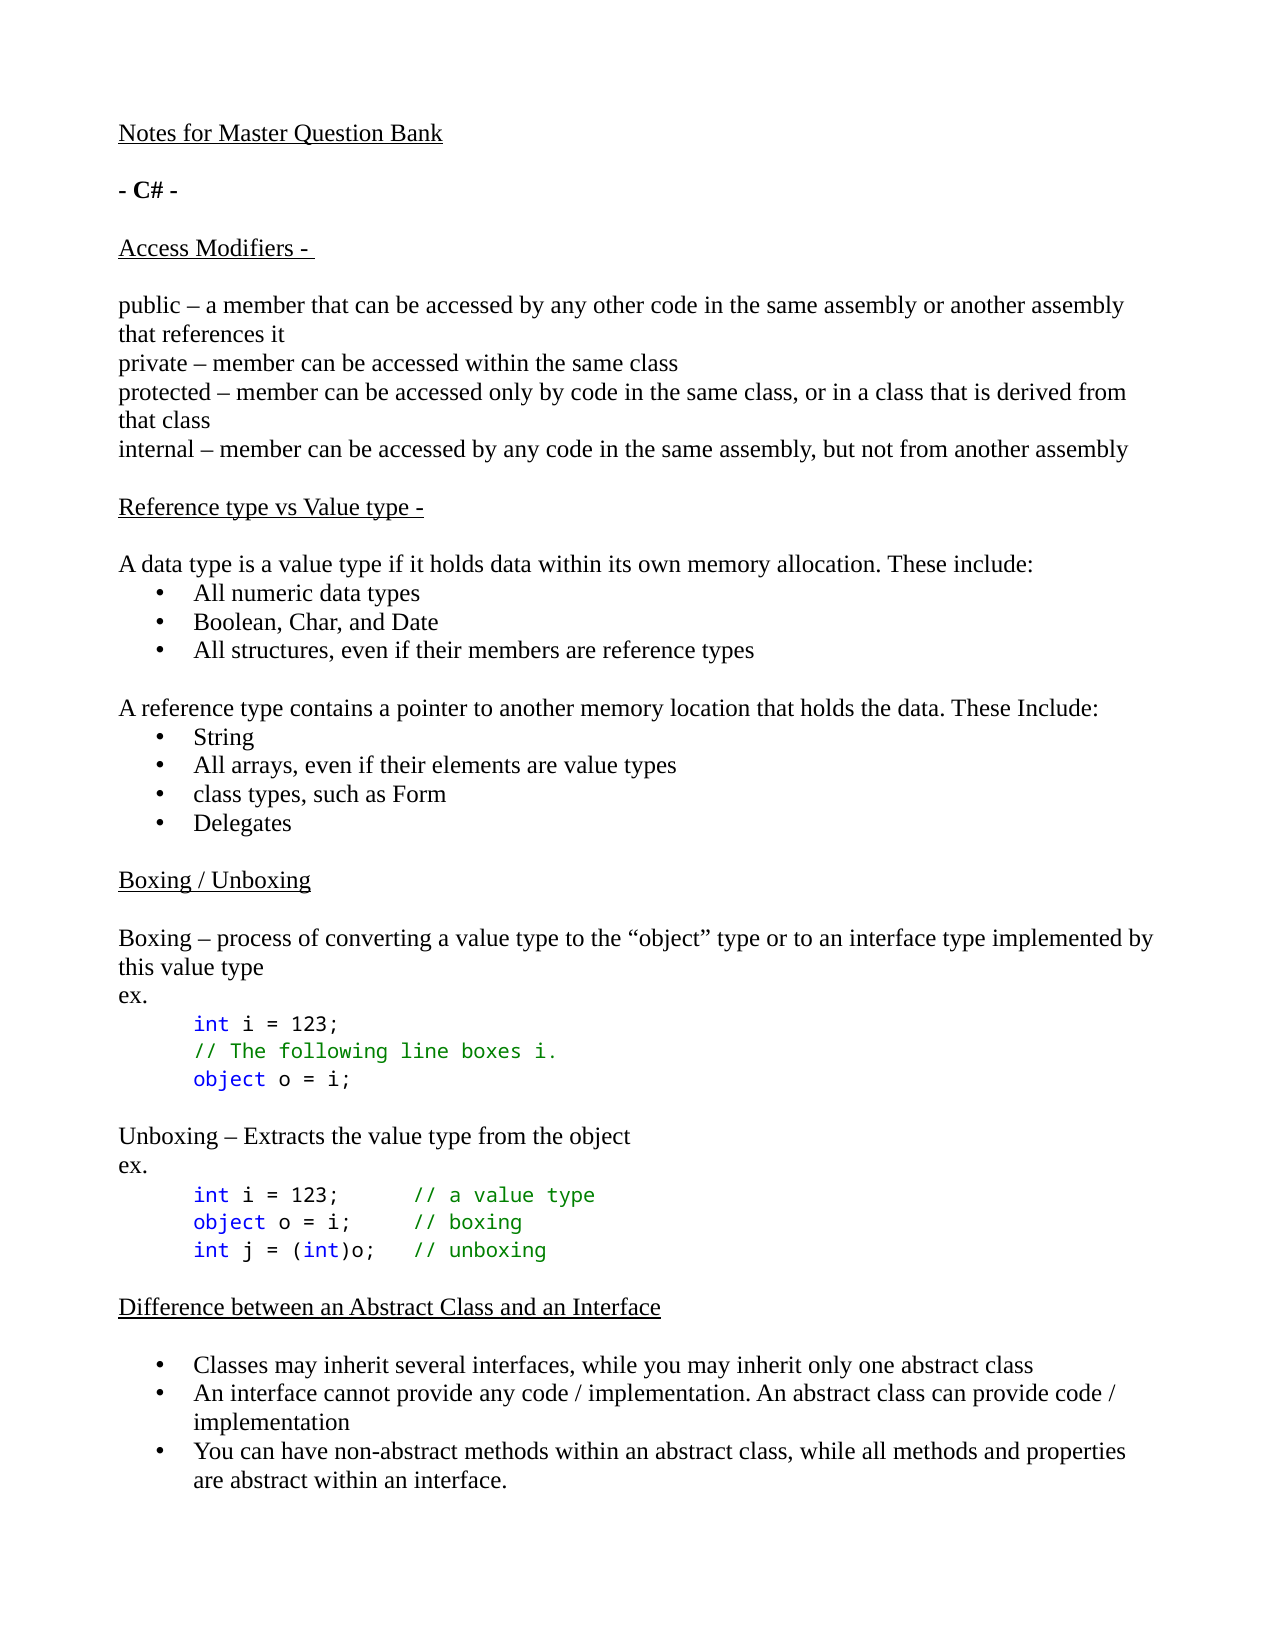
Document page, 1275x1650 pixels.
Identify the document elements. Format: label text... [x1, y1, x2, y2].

text object o = i; [118, 1065, 1157, 1092]
text protected – member can be accessed only by code in the same class, or in a class that is derived from that class [118, 377, 1157, 434]
list Classes may inherit several interfaces, while you may inherit only one abstract class [156, 1350, 1157, 1378]
text A reference type contains a pointer to another memory location that holds the data. These Include: [118, 693, 1157, 722]
list String [156, 722, 1157, 751]
text Boxing – process of converting a value type to the “object” type or to an interface type implemented by this value type [118, 923, 1157, 981]
text private – member can be accessed within the same class [118, 348, 1157, 377]
text Access Modifiers - [118, 233, 1157, 262]
text public – a member that can be accessed by any other code in the same assembly or another assembly that references it [118, 291, 1157, 348]
text // The following line boxes i. [118, 1037, 1157, 1065]
text int i = 123; // a value type [118, 1179, 1157, 1208]
text int j = (int)o; // unboxing [118, 1236, 1157, 1263]
text int i = 123; [118, 1009, 1157, 1037]
list All structures, even if their members are reference types [156, 636, 1157, 664]
text internal – member can be accessed by any code in the same assembly, but not from another assembly [118, 434, 1157, 463]
text object o = i; // boxing [118, 1208, 1157, 1236]
list Boolean, Char, and Date [156, 607, 1157, 636]
text Boxing / Unboxing [118, 866, 1157, 894]
text Reference type vs Value type - [118, 492, 1157, 521]
text - C# - [118, 176, 1157, 204]
list All arrays, even if their elements are value types [156, 751, 1157, 779]
list All numeric data types [156, 578, 1157, 607]
list An interface cannot provide any code / implementation. An abstract class can provide code / implementation [156, 1378, 1157, 1436]
list class types, such as Form [156, 779, 1157, 808]
text Unboxing – Extracts the value type from the object [118, 1121, 1157, 1150]
text Difference between an Abstract Class and an Interface [118, 1292, 1157, 1321]
list Delegates [156, 808, 1157, 837]
text A data type is a value type if it holds data within its own memory allocation. These include: [118, 549, 1157, 578]
text ex. [118, 1150, 1157, 1179]
text ex. [118, 981, 1157, 1009]
text Notes for Master Question Bank [118, 118, 1157, 147]
list You can have non-abstract methods within an abstract class, while all methods and properties are abstract within an interface. [156, 1436, 1157, 1493]
